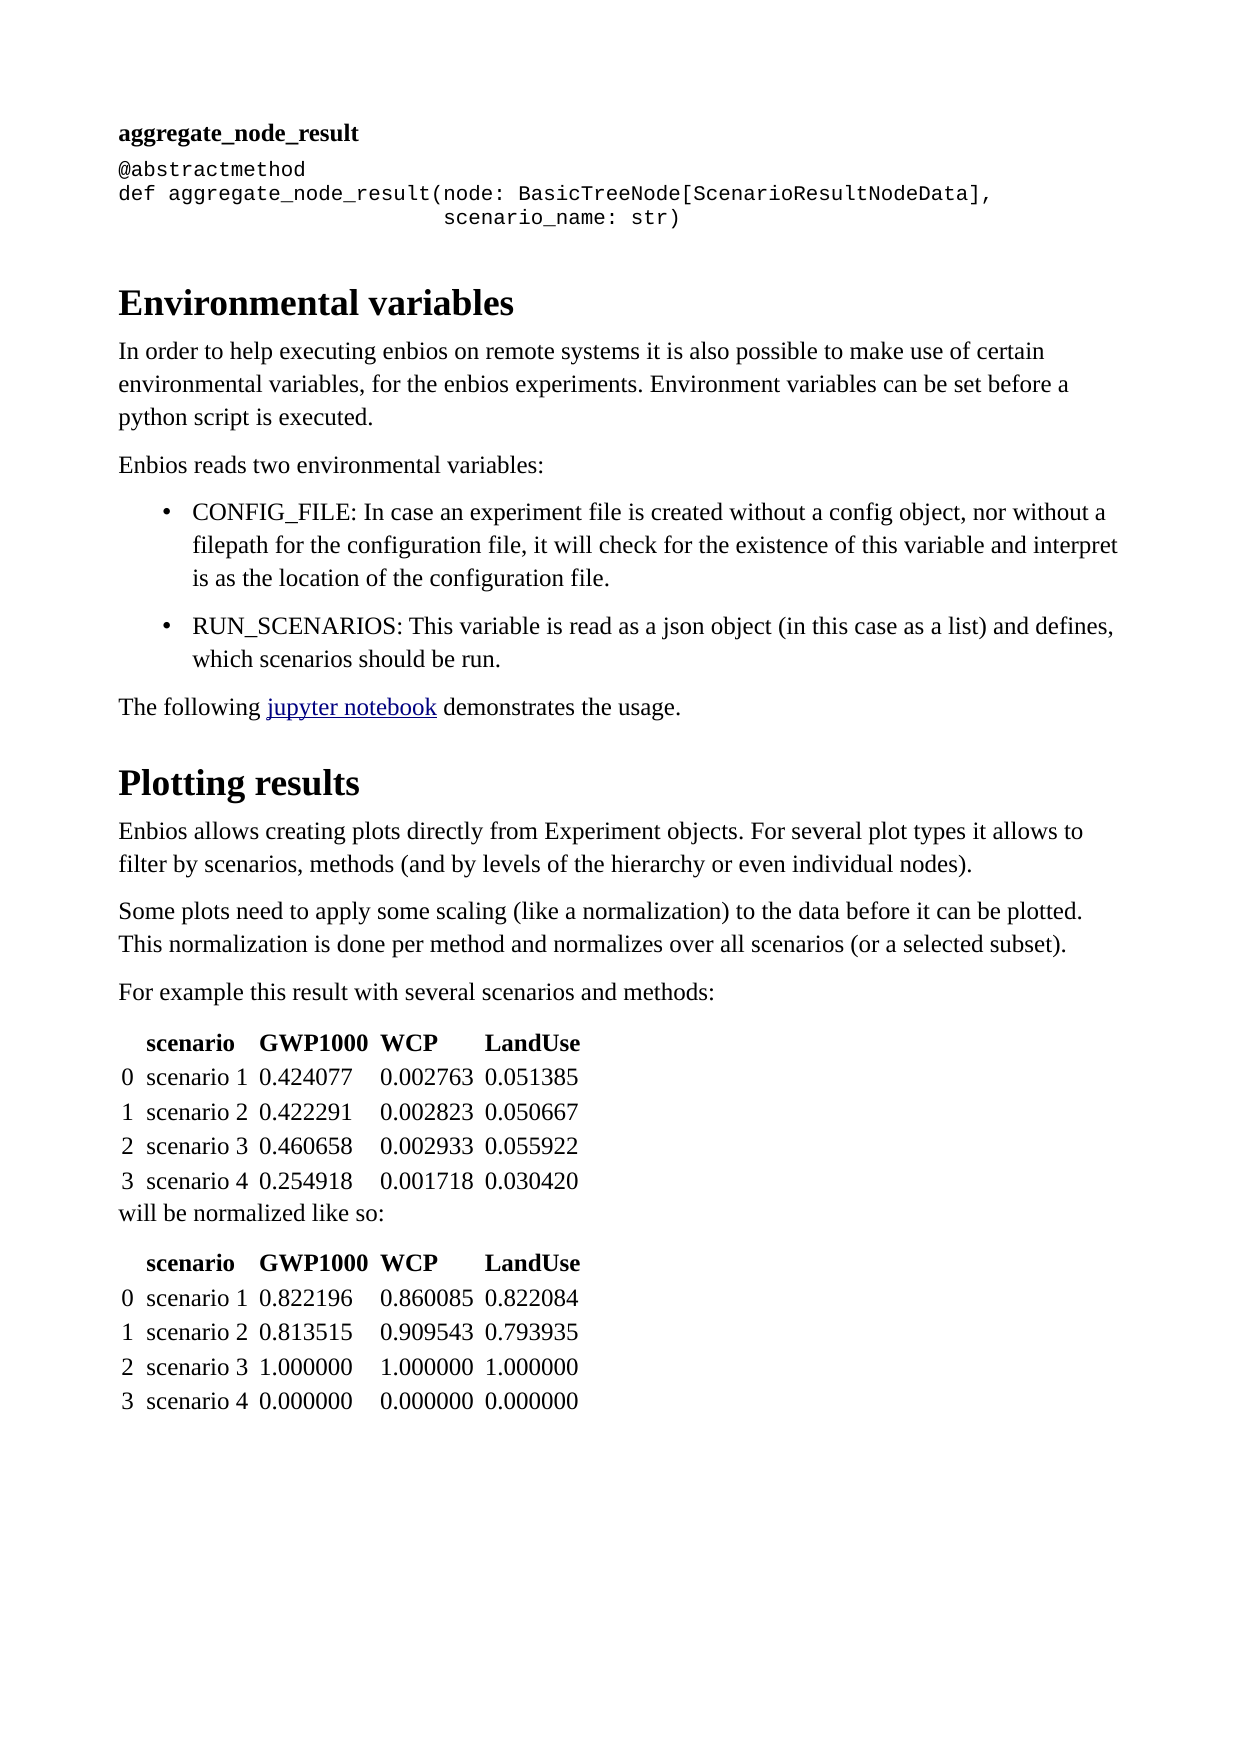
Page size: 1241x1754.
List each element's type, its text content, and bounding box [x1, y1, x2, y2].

table_cell 0.050667 [482, 1094, 593, 1128]
table_cell 0.002823 [377, 1094, 482, 1128]
table_cell scenario 1 [143, 1280, 256, 1314]
table_cell 0.000000 [377, 1384, 482, 1418]
table_cell 0.793935 [482, 1314, 593, 1349]
text will be normalized like so: [118, 1198, 1122, 1226]
text Enbios reads two environmental variables: [118, 450, 1122, 479]
table_cell scenario 1 [143, 1059, 256, 1094]
text For example this result with several scenarios and methods: [118, 977, 1122, 1006]
table_header [118, 1245, 143, 1280]
table_cell 0 [118, 1280, 143, 1314]
table_cell 0.055922 [482, 1129, 593, 1163]
text def aggregate_node_result(node: BasicTreeNode[ScenarioResultNodeData], [118, 183, 1122, 207]
subtitle aggregate_node_result [118, 118, 1122, 147]
list RUN_SCENARIOS: This variable is read as a json object (in this case as a list) and defines, which scenarios should be run. [162, 611, 1122, 673]
text The following jupyter notebook demonstrates the usage. [118, 692, 1122, 721]
table_cell 0.254918 [256, 1163, 377, 1198]
text scenario_name: str) [118, 207, 1122, 230]
table_header LandUse [482, 1025, 593, 1059]
table_cell scenario 4 [143, 1384, 256, 1418]
table_cell 0.460658 [256, 1129, 377, 1163]
text In order to help executing enbios on remote systems it is also possible to make use of certain environmental variables, for the enbios experiments. Environment variables can be set before a python script is executed. [118, 336, 1122, 431]
text @abstractmethod [118, 159, 1122, 183]
table_cell 0.860085 [377, 1280, 482, 1314]
table_cell 0.822196 [256, 1280, 377, 1314]
table_cell 2 [118, 1129, 143, 1163]
table_cell scenario 2 [143, 1094, 256, 1128]
table_cell 0.000000 [256, 1384, 377, 1418]
table_cell 0.000000 [482, 1384, 593, 1418]
table_cell 0.424077 [256, 1059, 377, 1094]
table_cell scenario 2 [143, 1314, 256, 1349]
text Some plots need to apply some scaling (like a normalization) to the data before it can be plotted. This normalization is done per method and normalizes over all scenarios (or a selected subset). [118, 896, 1122, 958]
table_header LandUse [482, 1245, 593, 1280]
subtitle Plotting results [118, 760, 1122, 803]
table_header GWP1000 [256, 1245, 377, 1280]
table_cell 1.000000 [482, 1349, 593, 1383]
table_cell 0.030420 [482, 1163, 593, 1198]
table_cell 0.001718 [377, 1163, 482, 1198]
table_cell 1 [118, 1094, 143, 1128]
table_cell scenario 3 [143, 1349, 256, 1383]
table_header WCP [377, 1245, 482, 1280]
table_cell 3 [118, 1384, 143, 1418]
table_cell 0.909543 [377, 1314, 482, 1349]
table_cell scenario 3 [143, 1129, 256, 1163]
table_cell scenario 4 [143, 1163, 256, 1198]
table_cell 2 [118, 1349, 143, 1383]
table_cell 3 [118, 1163, 143, 1198]
table_header WCP [377, 1025, 482, 1059]
table_cell 0.813515 [256, 1314, 377, 1349]
table_cell 1.000000 [256, 1349, 377, 1383]
table_cell 0.051385 [482, 1059, 593, 1094]
table_header [118, 1025, 143, 1059]
table_cell 1.000000 [377, 1349, 482, 1383]
table_header scenario [143, 1245, 256, 1280]
table_cell 0 [118, 1059, 143, 1094]
table_cell 0.422291 [256, 1094, 377, 1128]
table_cell 0.002763 [377, 1059, 482, 1094]
list CONFIG_FILE: In case an experiment file is created without a config object, nor without a filepath for the configuration file, it will check for the existence of this variable and interpret is as the location of the configuration file. [162, 497, 1122, 592]
table_header scenario [143, 1025, 256, 1059]
table_cell 0.002933 [377, 1129, 482, 1163]
table_cell 1 [118, 1314, 143, 1349]
text Enbios allows creating plots directly from Experiment objects. For several plot types it allows to filter by scenarios, methods (and by levels of the hierarchy or even individual nodes). [118, 816, 1122, 878]
subtitle Environmental variables [118, 281, 1122, 324]
table_cell 0.822084 [482, 1280, 593, 1314]
table_header GWP1000 [256, 1025, 377, 1059]
